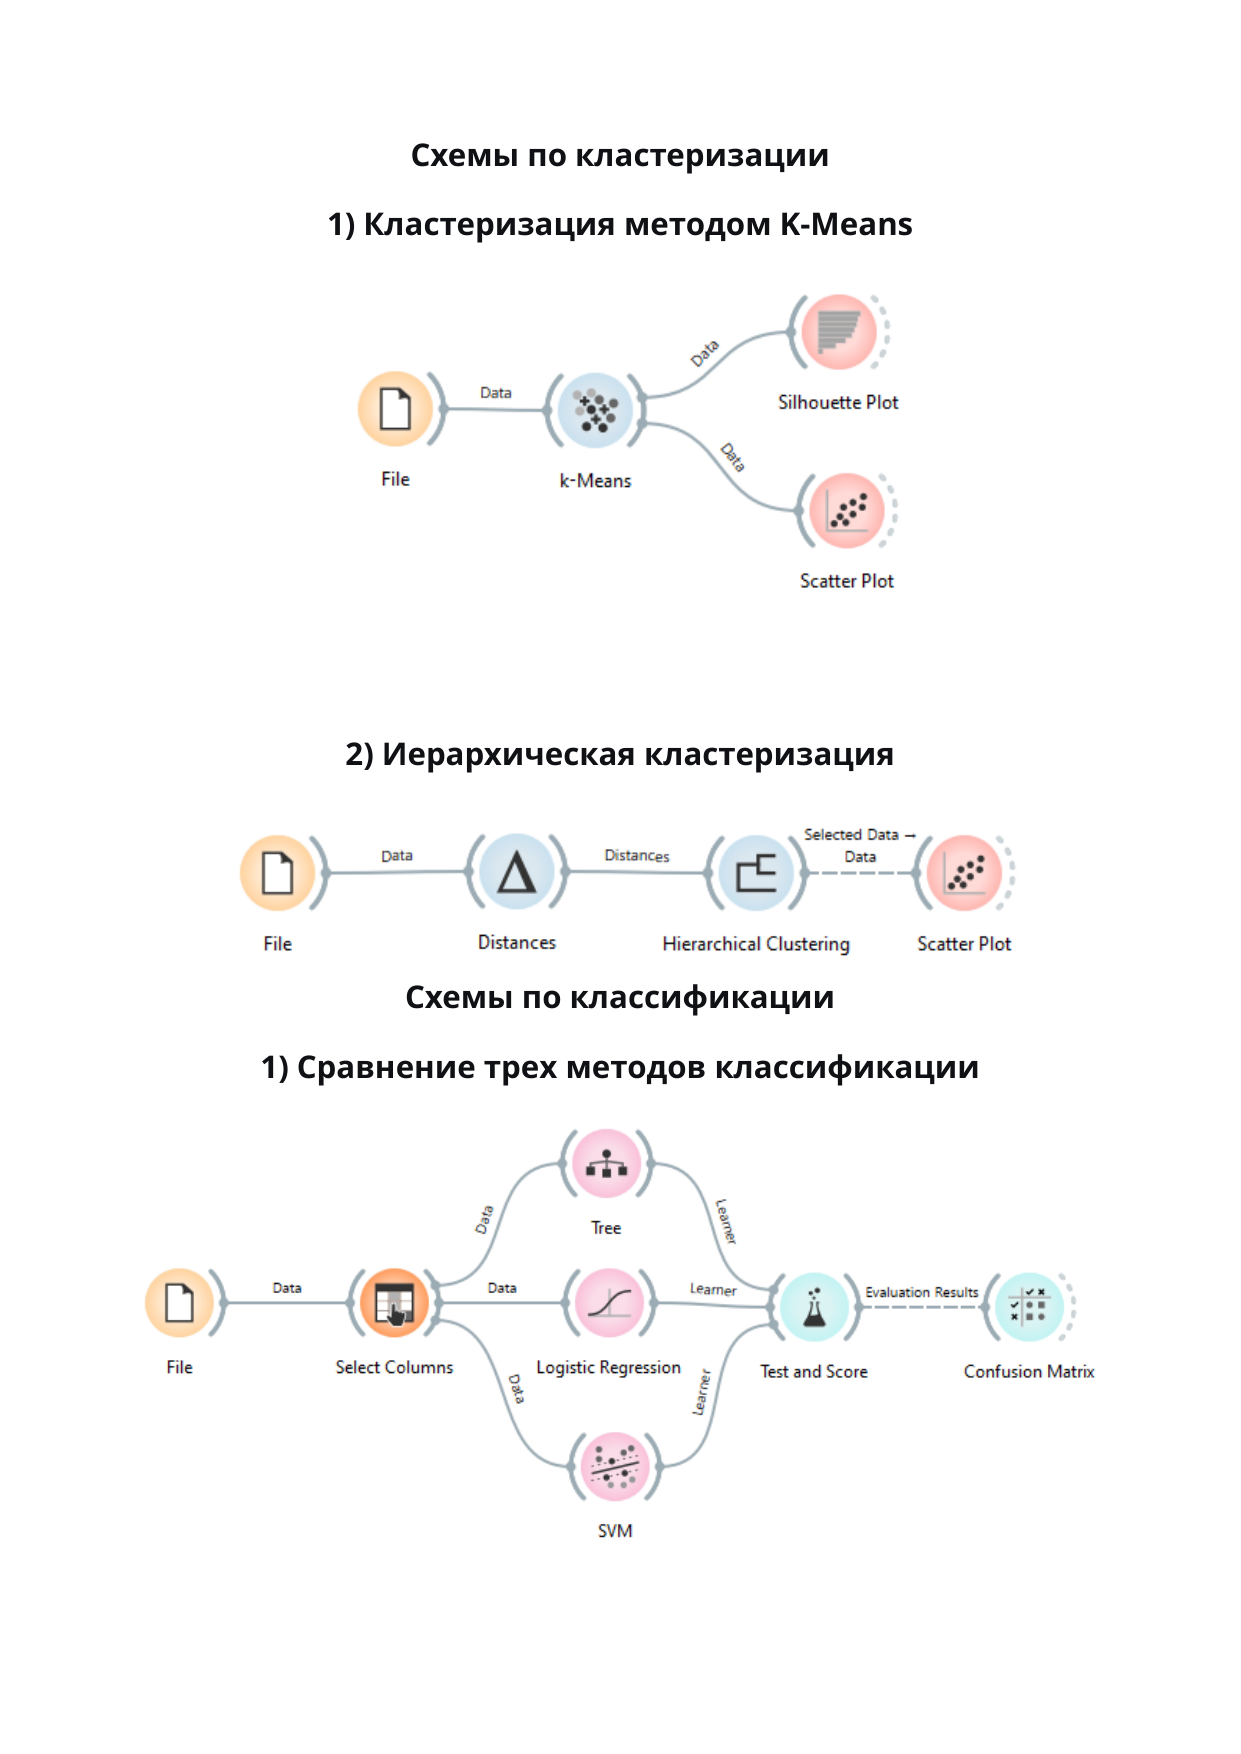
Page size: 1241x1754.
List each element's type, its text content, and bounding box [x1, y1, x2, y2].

subtitle Схемы по кластеризации [118, 133, 1122, 175]
picture [330, 255, 938, 627]
picture [209, 808, 1032, 976]
subtitle 2) Иерархическая кластеризация [118, 732, 1122, 775]
subtitle 1) Сравнение трех методов классификации [118, 1045, 1122, 1087]
subtitle 1) Кластеризация методом K-Means [118, 202, 1122, 245]
picture [118, 1100, 1123, 1579]
subtitle Схемы по классификации [118, 802, 1122, 1018]
